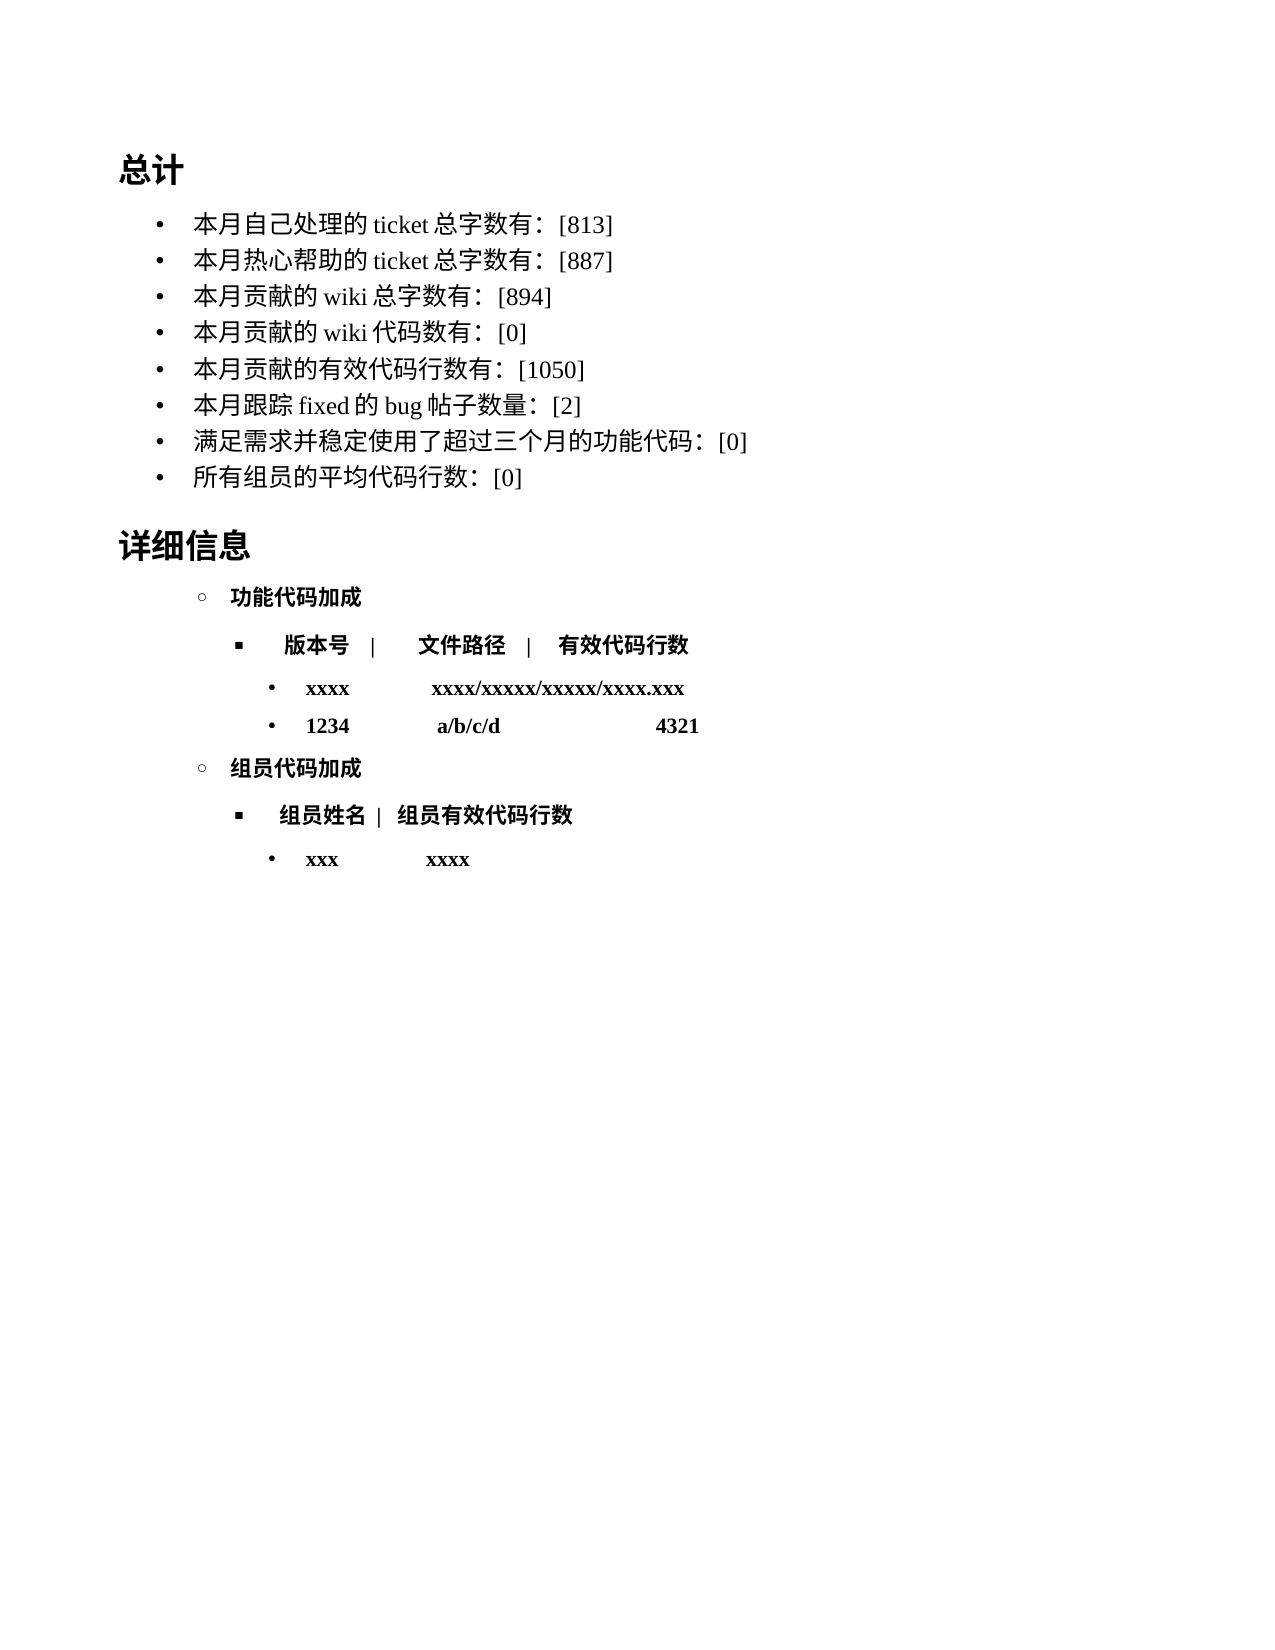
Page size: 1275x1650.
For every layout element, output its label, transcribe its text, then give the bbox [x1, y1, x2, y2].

list xxx xxxx [268, 846, 1157, 871]
subtitle 总计 [118, 143, 1157, 192]
list 本月贡献的wiki总字数有：[894] [156, 277, 1157, 313]
list 本月贡献的有效代码行数有：[1050] [156, 349, 1157, 385]
list 本月跟踪fixed的bug帖子数量：[2] [156, 385, 1157, 422]
list 本月自己处理的ticket总字数有：[813] [156, 204, 1157, 240]
list 所有组员的平均代码行数：[0] [156, 458, 1157, 494]
list 本月热心帮助的ticket总字数有：[887] [156, 240, 1157, 277]
list xxxx xxxx/xxxxx/xxxxx/xxxx.xxx [268, 675, 1157, 700]
list 组员代码加成 [193, 751, 1157, 782]
list 本月贡献的wiki代码数有：[0] [156, 313, 1157, 349]
list 1234 a/b/c/d 4321 [268, 713, 1157, 738]
list 组员姓名 | 组员有效代码行数 [231, 798, 1157, 830]
list 满足需求并稳定使用了超过三个月的功能代码：[0] [156, 422, 1157, 458]
subtitle 详细信息 [118, 519, 1157, 568]
list 功能代码加成 [193, 580, 1157, 612]
list 版本号 | 文件路径 | 有效代码行数 [231, 628, 1157, 659]
